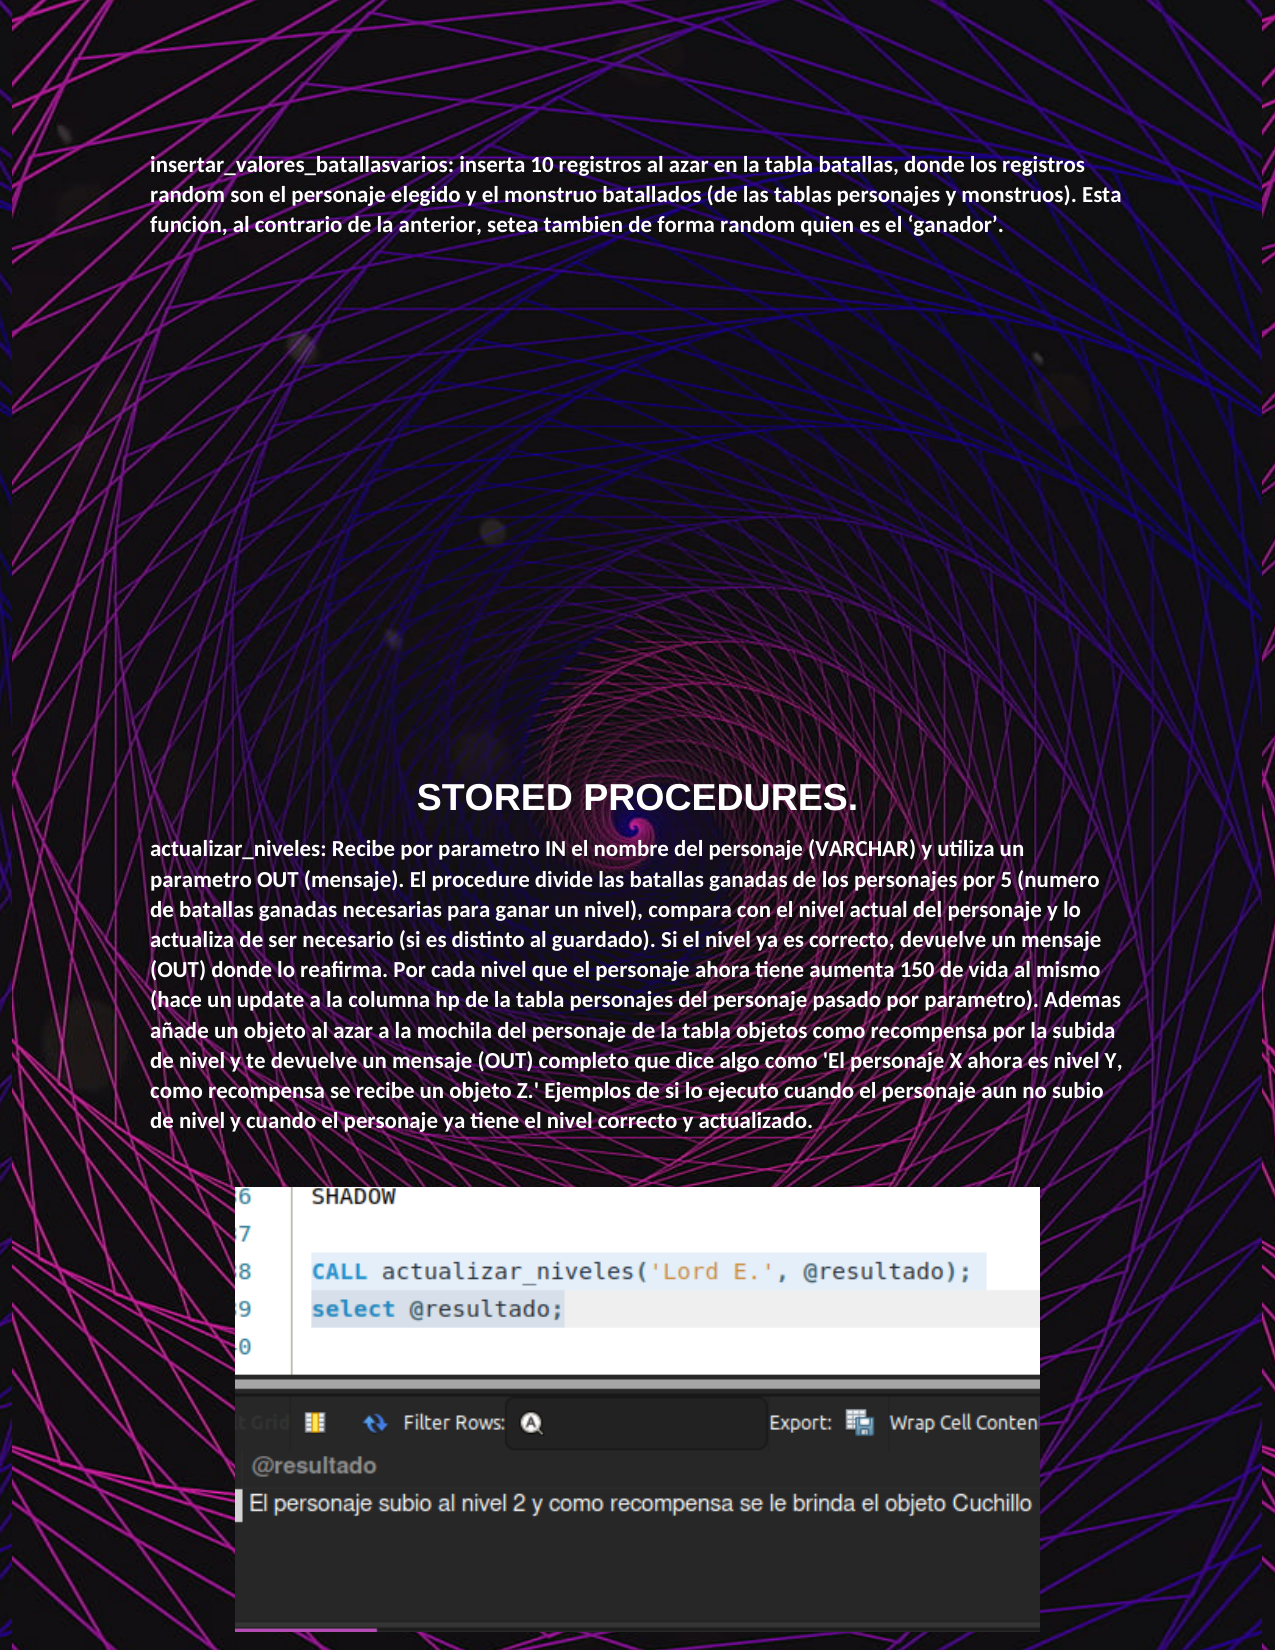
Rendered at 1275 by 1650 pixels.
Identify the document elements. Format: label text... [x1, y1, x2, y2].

subtitle STORED PROCEDURES. [150, 776, 1125, 819]
text actualizar_niveles: Recibe por parametro IN el nombre del personaje (VARCHAR) y utiliza un parametro OUT (mensaje). El procedure divide las batallas ganadas de los personajes por 5 (numero de batallas ganadas necesarias para ganar un nivel), compara con el nivel actual del personaje y lo actualiza de ser necesario (si es distinto al guardado). Si el nivel ya es correcto, devuelve un mensaje (OUT) donde lo reafirma. Por cada nivel que el personaje ahora tiene aumenta 150 de vida al mismo (hace un update a la columna hp de la tabla personajes del personaje pasado por parametro). Ademas añade un objeto al azar a la mochila del personaje de la tabla objetos como recompensa por la subida de nivel y te devuelve un mensaje (OUT) completo que dice algo como 'El personaje X ahora es nivel Y, como recompensa se recibe un objeto Z.' Ejemplos de si lo ejecuto cuando el personaje aun no subio de nivel y cuando el personaje ya tiene el nivel correcto y actualizado. [150, 834, 1125, 1134]
text insertar_valores_batallasvarios: inserta 10 registros al azar en la tabla batallas, donde los registros random son el personaje elegido y el monstruo batallados (de las tablas personajes y monstruos). Esta funcion, al contrario de la anterior, setea tambien de forma random quien es el ‘ganador’. [150, 150, 1125, 238]
picture [0, 0, 1275, 1650]
